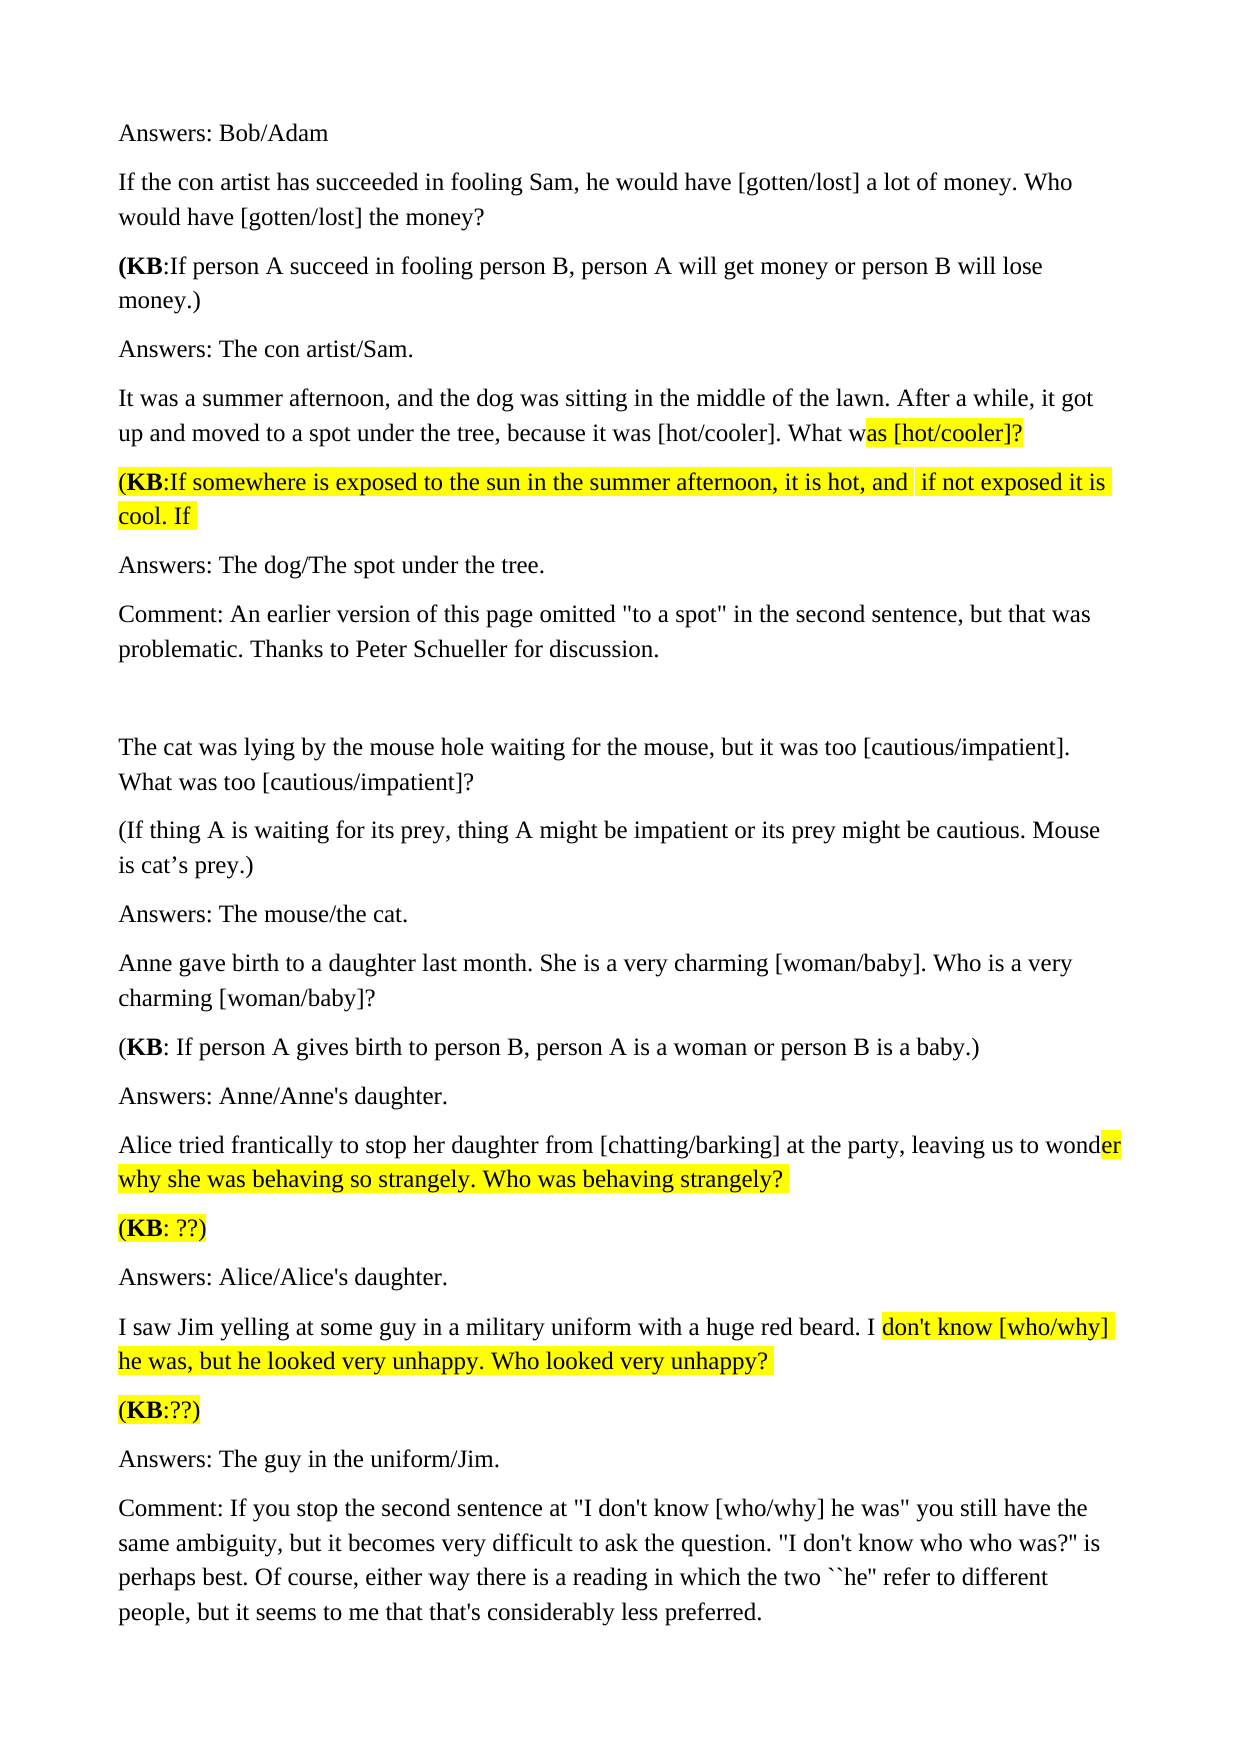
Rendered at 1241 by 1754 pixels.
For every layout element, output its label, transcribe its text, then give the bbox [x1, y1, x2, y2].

text Answers: The dog/The spot under the tree. [118, 550, 1122, 579]
text Anne gave birth to a daughter last month. She is a very charming [woman/baby]. Who is a very charming [woman/baby]? [118, 948, 1122, 1011]
text Answers: Anne/Anne's daughter. [118, 1081, 1122, 1109]
text Answers: The guy in the uniform/Jim. [118, 1444, 1122, 1473]
text It was a summer afternoon, and the dog was sitting in the middle of the lawn. After a while, it got up and moved to a spot under the tree, because it was [hot/cooler]. What was [hot/cooler]? [118, 383, 1122, 447]
text Comment: If you stop the second sentence at "I don't know [who/why] he was" you still have the same ambiguity, but it becomes very difficult to ask the question. "I don't know who who was?'' is perhaps best. Of course, either way there is a reading in which the two ``he'' refer to different people, but it seems to me that that's considerably less preferred. [118, 1493, 1122, 1625]
text Answers: The con artist/Sam. [118, 334, 1122, 363]
text (KB: If person A gives birth to person B, person A is a woman or person B is a baby.) [118, 1032, 1122, 1061]
text (KB: ??) [118, 1213, 1122, 1242]
text If the con artist has succeeded in fooling Sam, he would have [gotten/lost] a lot of money. Who would have [gotten/lost] the money? [118, 167, 1122, 230]
text Answers: The mouse/the cat. [118, 899, 1122, 928]
text Answers: Alice/Alice's daughter. [118, 1262, 1122, 1291]
text (If thing A is waiting for its prey, thing A might be impatient or its prey might be cautious. Mouse is cat’s prey.) [118, 816, 1122, 879]
text (KB:If person A succeed in fooling person B, person A will get money or person B will lose money.) [118, 251, 1122, 314]
text (KB:If somewhere is exposed to the sun in the summer afternoon, it is hot, and if not exposed it is cool. If [118, 467, 1122, 530]
text Answers: Bob/Adam [118, 118, 1122, 147]
text The cat was lying by the mouse hole waiting for the mouse, but it was too [cautious/impatient]. What was too [cautious/impatient]? [118, 732, 1122, 795]
text I saw Jim yelling at some guy in a military uniform with a huge red beard. I don't know [who/why] he was, but he looked very unhappy. Who looked very unhappy? [118, 1312, 1122, 1375]
text (KB:??) [118, 1395, 1122, 1424]
text Alice tried frantically to stop her daughter from [chatting/barking] at the party, leaving us to wonder why she was behaving so strangely. Who was behaving strangely? [118, 1130, 1122, 1193]
text Comment: An earlier version of this page omitted "to a spot" in the second sentence, but that was problematic. Thanks to Peter Schueller for discussion. [118, 599, 1122, 663]
